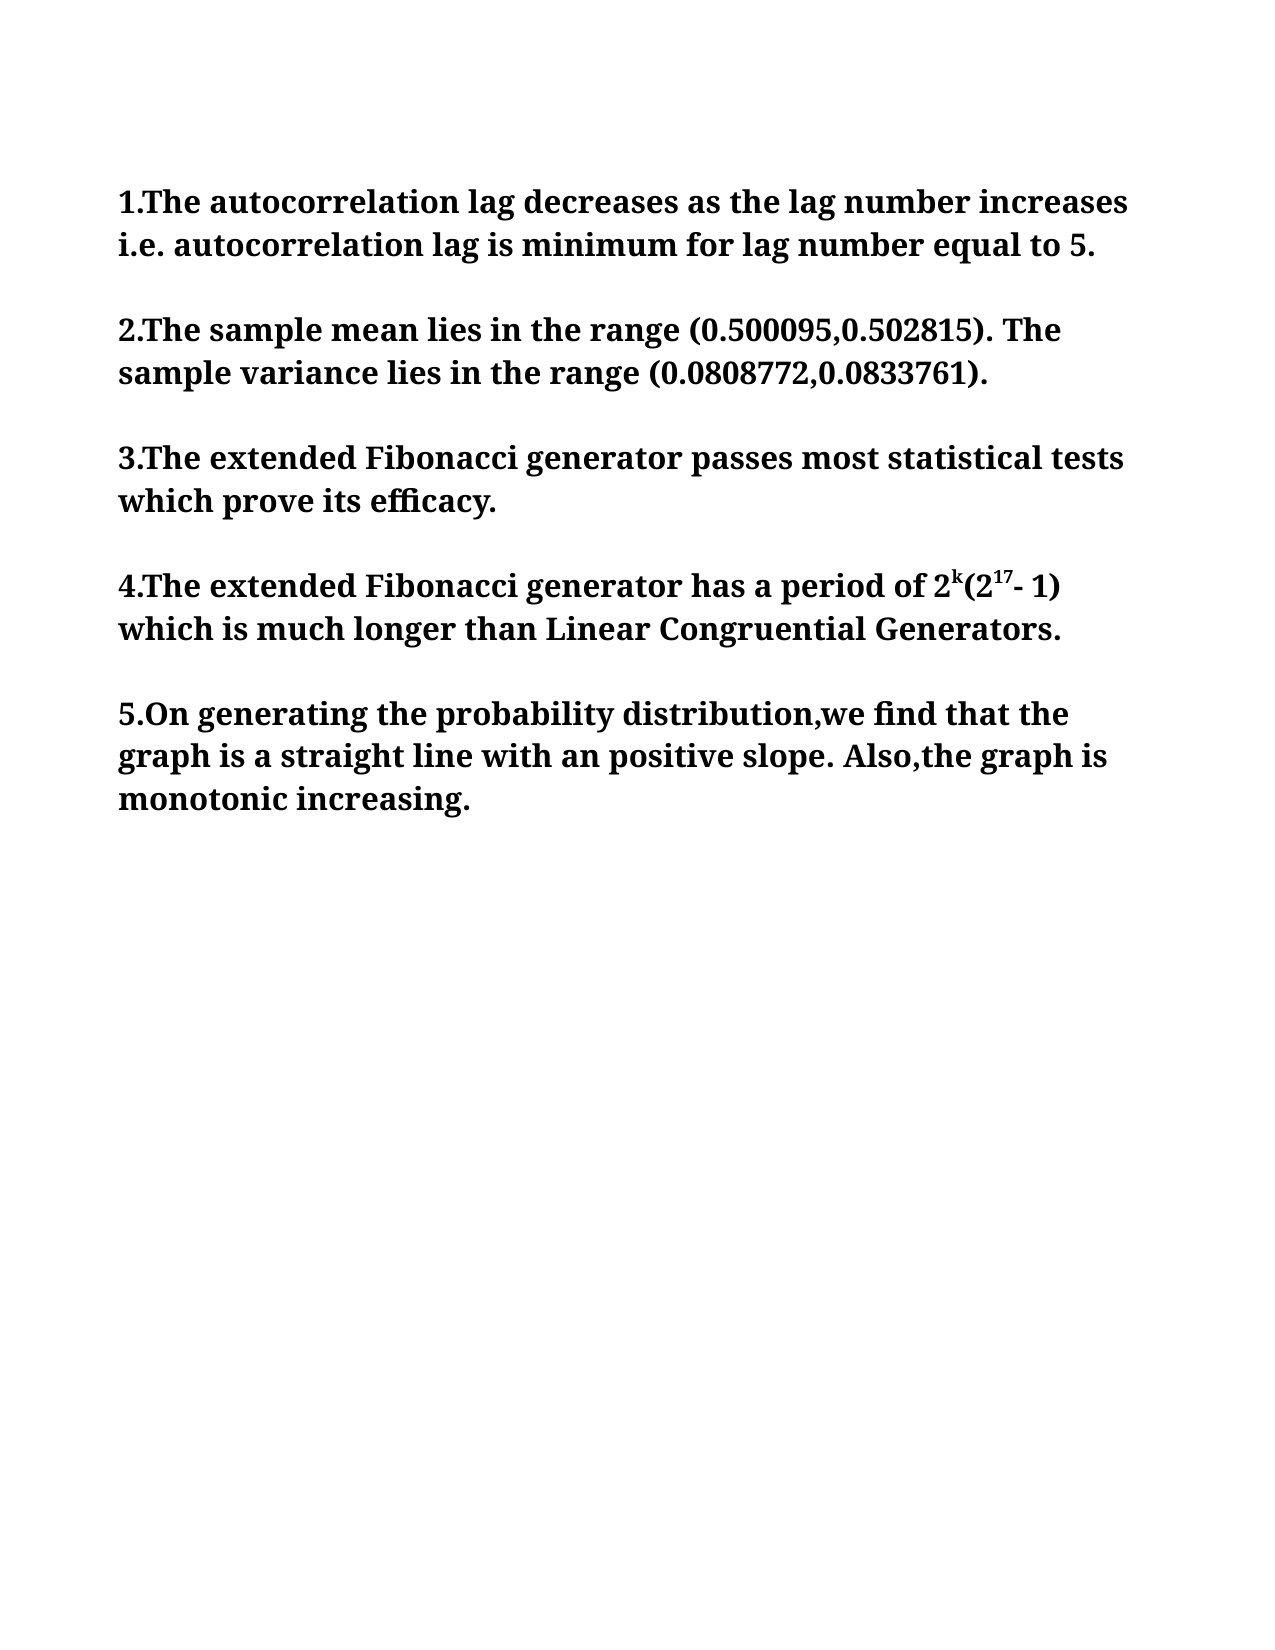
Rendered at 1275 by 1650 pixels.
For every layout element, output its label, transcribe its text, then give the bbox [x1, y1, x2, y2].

text 5.On generating the probability distribution,we find that the graph is a straight line with an positive slope. Also,the graph is monotonic increasing. [118, 692, 1157, 819]
text 3.The extended Fibonacci generator passes most statistical tests which prove its efficacy. [118, 436, 1157, 521]
text 1.The autocorrelation lag decreases as the lag number increases i.e. autocorrelation lag is minimum for lag number equal to 5. [118, 181, 1157, 266]
text 2.The sample mean lies in the range (0.500095,0.502815). The sample variance lies in the range (0.0808772,0.0833761). [118, 308, 1157, 393]
text 4.The extended Fibonacci generator has a period of 2k(217- 1) which is much longer than Linear Congruential Generators. [118, 564, 1157, 649]
